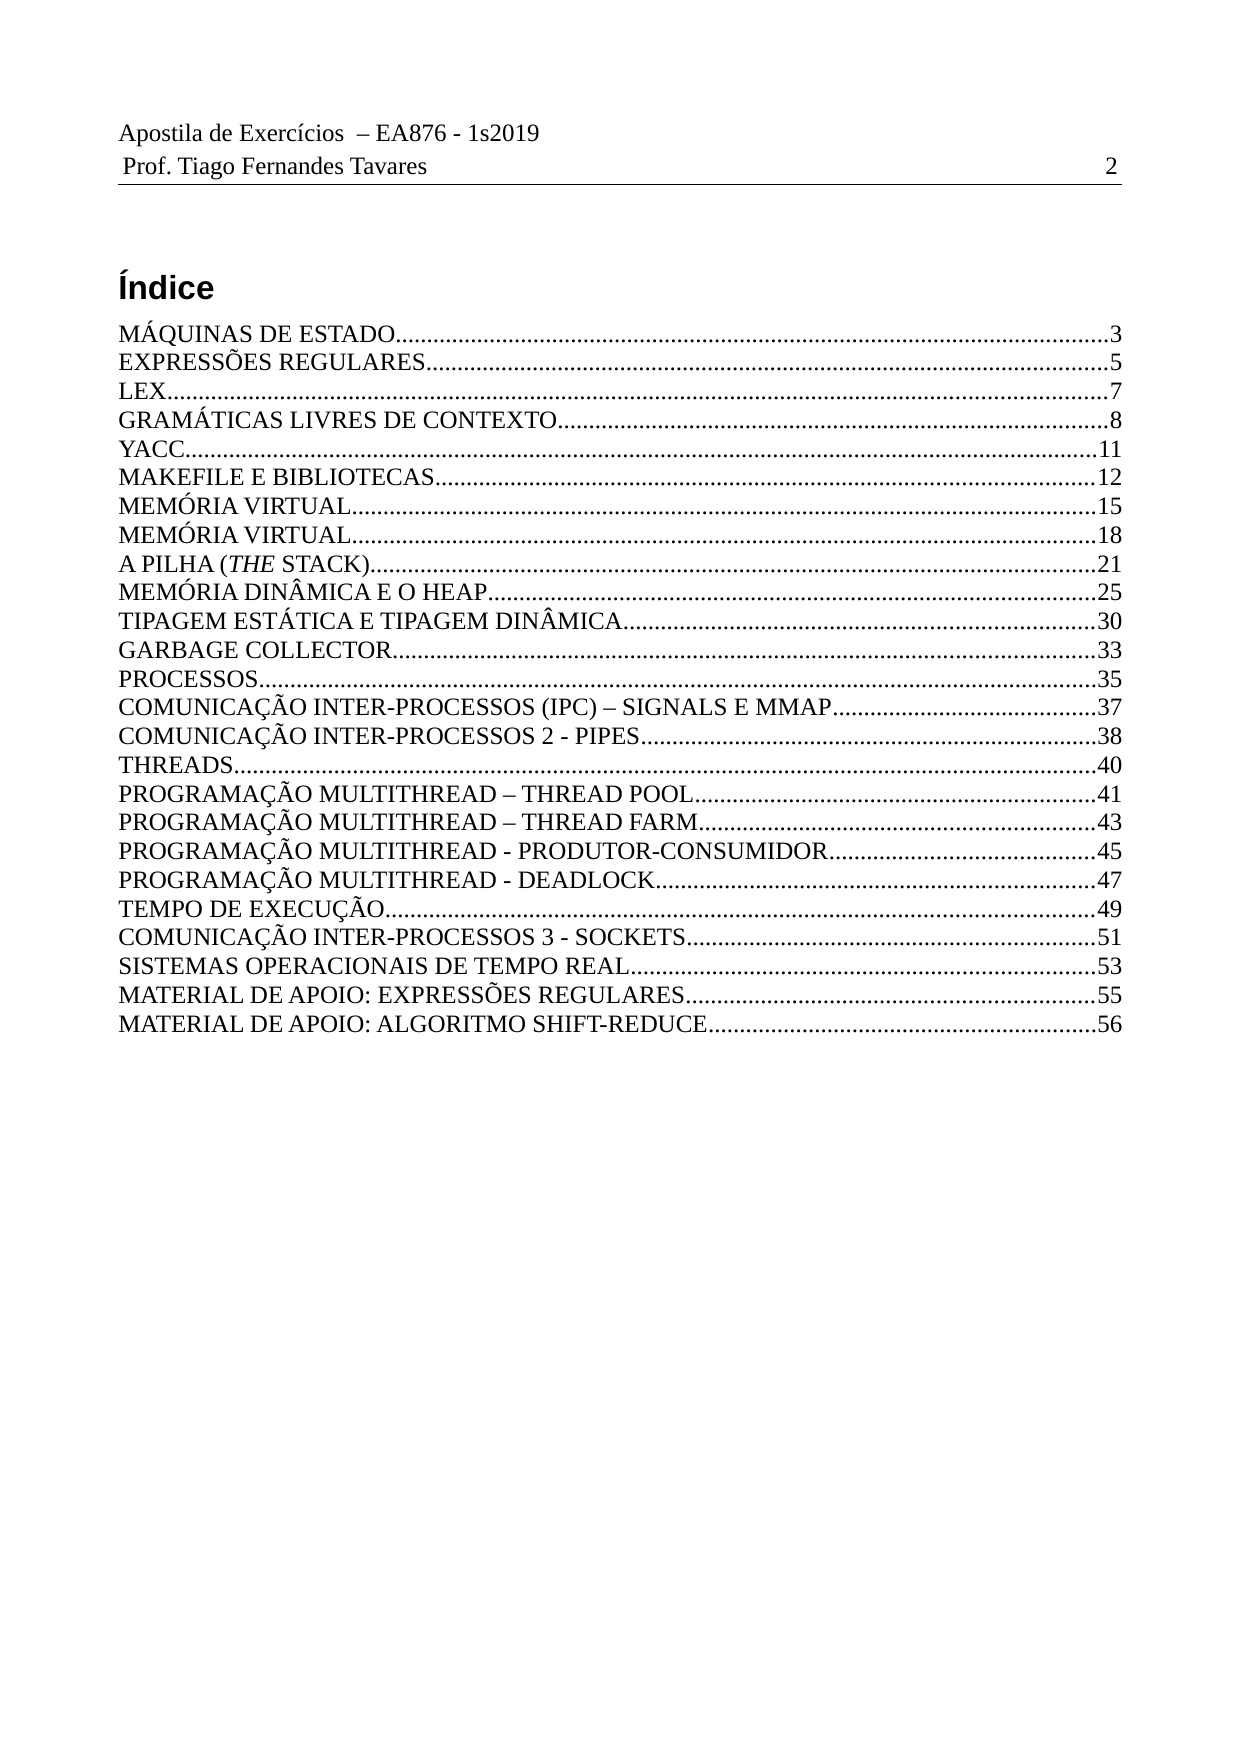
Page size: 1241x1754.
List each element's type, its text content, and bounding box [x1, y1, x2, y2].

text MÁQUINAS DE ESTADO 3 [118, 319, 1122, 347]
text A PILHA (THE STACK) 21 [118, 549, 1122, 577]
text SISTEMAS OPERACIONAIS DE TEMPO REAL 53 [118, 951, 1122, 980]
text MAKEFILE E BIBLIOTECAS 12 [118, 462, 1122, 491]
text PROCESSOS 35 [118, 664, 1122, 692]
text MEMÓRIA VIRTUAL 18 [118, 520, 1122, 549]
text PROGRAMAÇÃO MULTITHREAD – THREAD FARM 43 [118, 807, 1122, 836]
text COMUNICAÇÃO INTER-PROCESSOS 3 - SOCKETS 51 [118, 922, 1122, 951]
text MATERIAL DE APOIO: ALGORITMO SHIFT-REDUCE 56 [118, 1009, 1122, 1037]
text LEX 7 [118, 376, 1122, 405]
text COMUNICAÇÃO INTER-PROCESSOS (IPC) – SIGNALS E MMAP 37 [118, 692, 1122, 721]
text COMUNICAÇÃO INTER-PROCESSOS 2 - PIPES 38 [118, 721, 1122, 750]
subtitle Índice [118, 268, 1122, 306]
text MATERIAL DE APOIO: EXPRESSÕES REGULARES 55 [118, 980, 1122, 1009]
text EXPRESSÕES REGULARES 5 [118, 347, 1122, 376]
text GARBAGE COLLECTOR 33 [118, 635, 1122, 664]
text TIPAGEM ESTÁTICA E TIPAGEM DINÂMICA 30 [118, 606, 1122, 635]
text TEMPO DE EXECUÇÃO 49 [118, 894, 1122, 922]
text YACC 11 [118, 434, 1122, 462]
text PROGRAMAÇÃO MULTITHREAD - DEADLOCK 47 [118, 865, 1122, 894]
text THREADS 40 [118, 750, 1122, 779]
text PROGRAMAÇÃO MULTITHREAD - PRODUTOR-CONSUMIDOR 45 [118, 836, 1122, 865]
text MEMÓRIA VIRTUAL 15 [118, 491, 1122, 520]
text GRAMÁTICAS LIVRES DE CONTEXTO 8 [118, 405, 1122, 434]
text PROGRAMAÇÃO MULTITHREAD – THREAD POOL 41 [118, 779, 1122, 807]
text MEMÓRIA DINÂMICA E O HEAP 25 [118, 577, 1122, 606]
